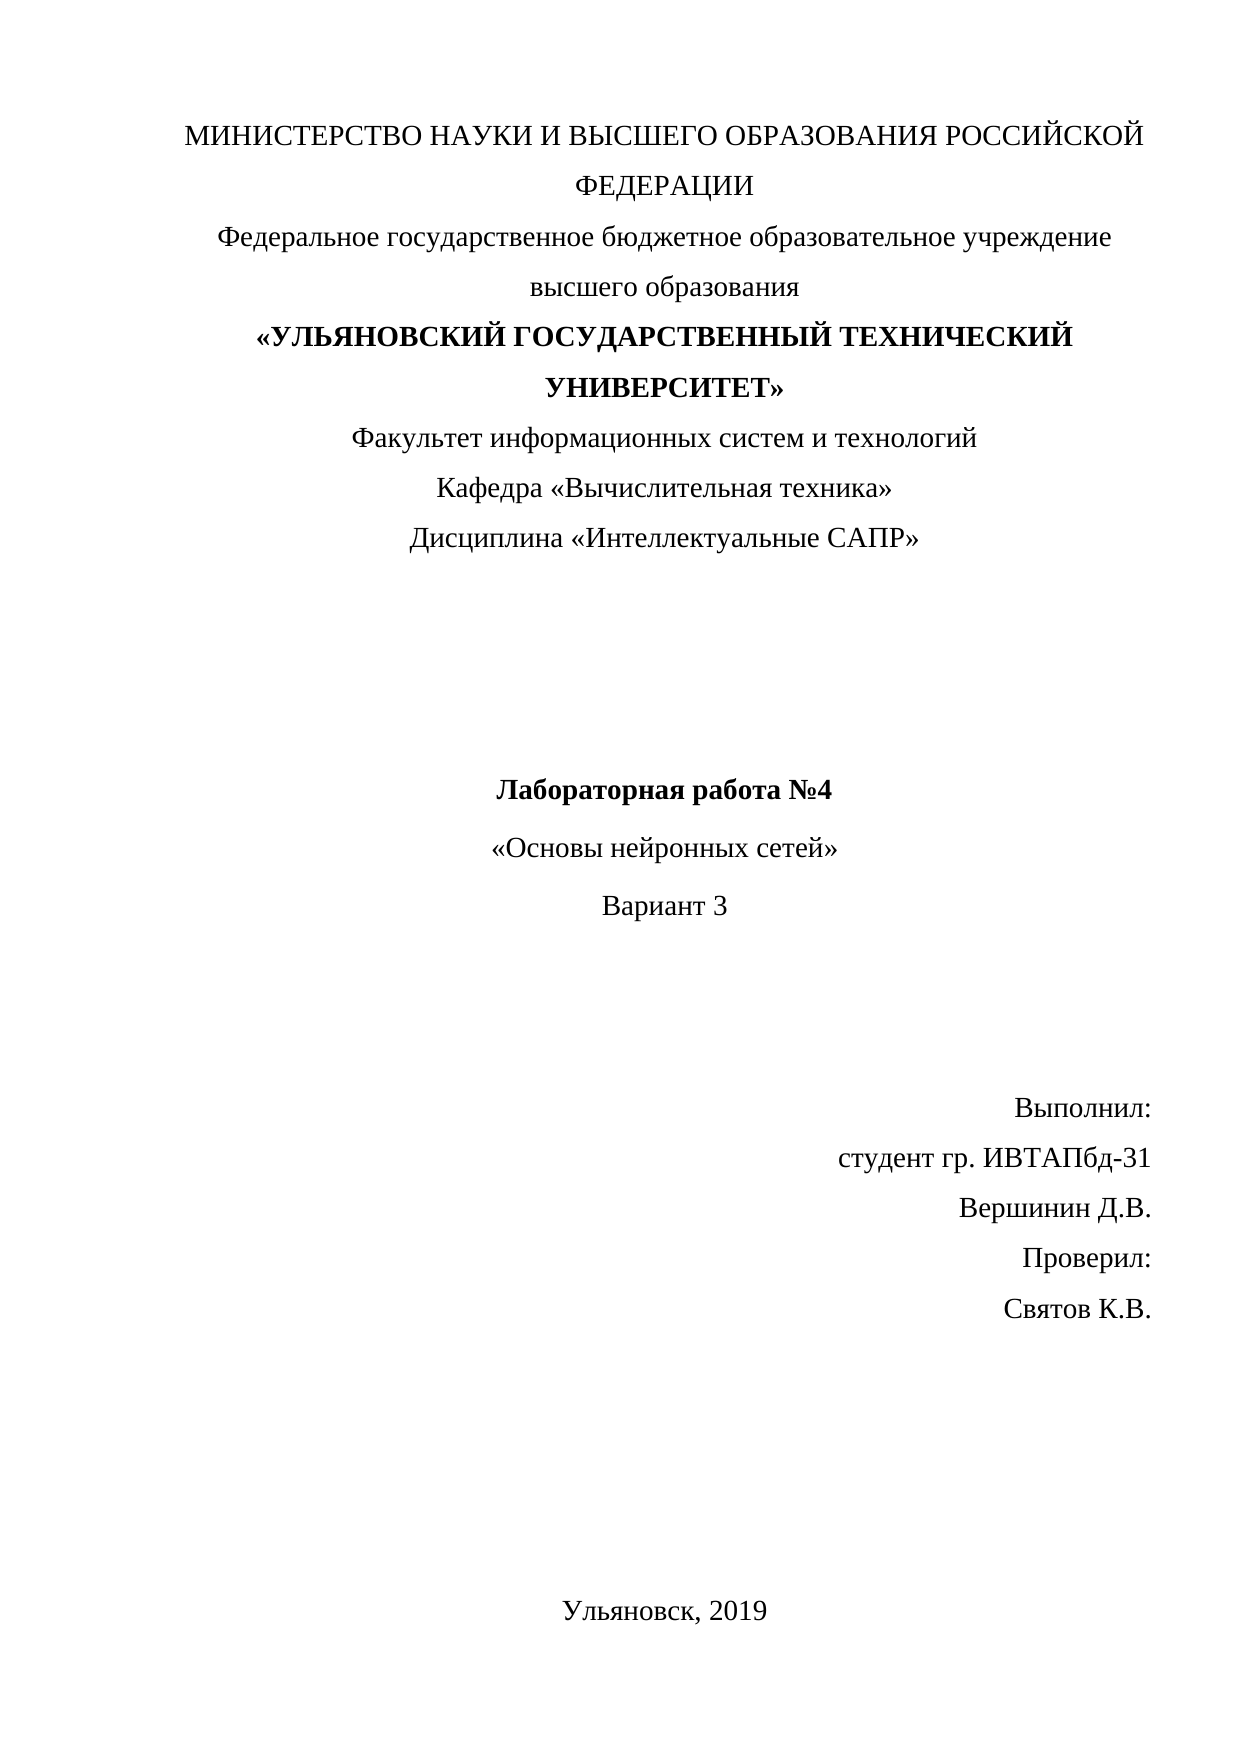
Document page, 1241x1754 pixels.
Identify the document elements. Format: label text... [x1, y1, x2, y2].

text Федеральное государственное бюджетное образовательное учреждение высшего образования [177, 219, 1152, 303]
text Проверил: [177, 1241, 1152, 1274]
text Ульяновск, 2019 [177, 1593, 1152, 1626]
text Выполнил: [177, 1090, 1152, 1123]
text МИНИСТЕРСТВО НАУКИ И ВЫСШЕГО ОБРАЗОВАНИЯ РОССИЙСКОЙ ФЕДЕРАЦИИ [177, 118, 1152, 202]
text Святов К.В. [177, 1291, 1152, 1324]
text Лабораторная работа №4 [177, 772, 1152, 806]
text Дисциплина «Интеллектуальные САПР» [177, 521, 1152, 554]
subtitle «Основы нейронных сетей» [177, 830, 1152, 864]
text Кафедра «Вычислительная техника» [177, 470, 1152, 504]
text студент гр. ИВТАПбд-31 [177, 1140, 1152, 1173]
text Вариант 3 [177, 888, 1152, 922]
text Факультет информационных систем и технологий [177, 420, 1152, 453]
text Вершинин Д.В. [177, 1190, 1152, 1224]
text «УЛЬЯНОВСКИЙ ГОСУДАРСТВЕННЫЙ ТЕХНИЧЕСКИЙ УНИВЕРСИТЕТ» [177, 319, 1152, 403]
